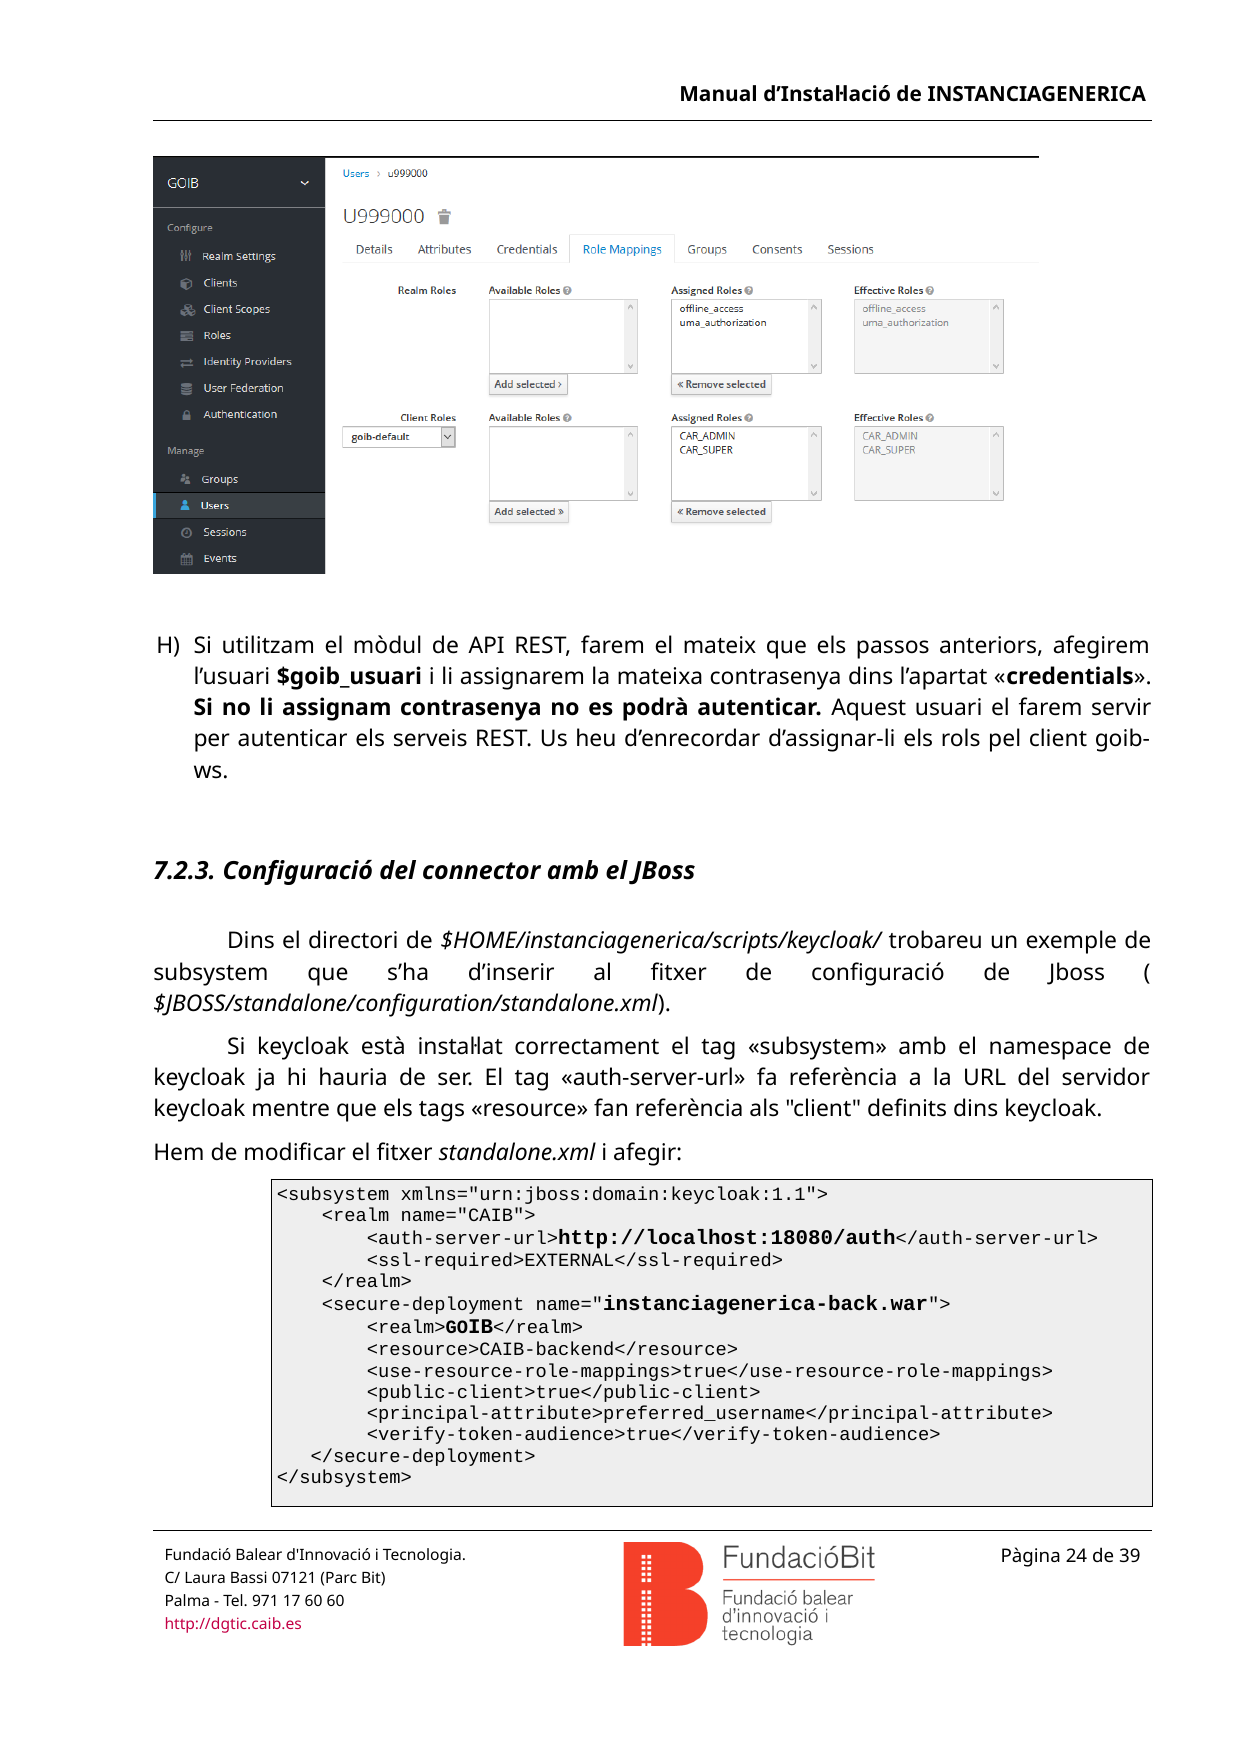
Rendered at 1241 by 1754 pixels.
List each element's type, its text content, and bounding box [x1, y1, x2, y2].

text Dins el directori de $HOME/instanciagenerica/scripts/keycloak/ trobareu un exemple de subsystem que s’ha d’inserir al fitxer de configuració de Jboss ( $JBOSS/standalone/configuration/standalone.xml). [153, 893, 1152, 1018]
list Si utilitzam el mòdul de API REST, farem el mateix que els passos anteriors, afegirem l’usuari $goib_usuari i li assignarem la mateixa contrasenya dins l’apartat «credentials». Si no li assignam contrasenya no es podrà autenticar. Aquest usuari el farem servir per autenticar els serveis REST. Us heu d’enrecordar d’assignar-li els rols pel client goib-ws. [156, 628, 1152, 785]
table_header <subsystem xmlns="urn:jboss:domain:keycloak:1.1"> <realm name="CAIB"> <auth-server-url>http://localhost:18080/auth</auth-server-url> <ssl-required>EXTERNAL</ssl-required> </realm> <secure-deployment name="instanciagenerica-back.war"> <realm>GOIB</realm> <resource>CAIB-backend</resource> <use-resource-role-mappings>true</use-resource-role-mappings> <public-client>true</public-client> <principal-attribute>preferred_username</principal-attribute> <verify-token-audience>true</verify-token-audience> </secure-deployment> </subsystem> [272, 1180, 1152, 1506]
subtitle Configuració del connector amb el JBoss [153, 853, 1152, 887]
text Si keycloak està instal·lat correctament el tag «subsystem» amb el namespace de keycloak ja hi hauria de ser. El tag «auth-server-url» fa referència a la URL del servidor keycloak mentre que els tags «resource» fan referència als "client" definits dins keycloak. [153, 1030, 1152, 1124]
picture [623, 1542, 875, 1646]
text Hem de modificar el fitxer standalone.xml i afegir: [153, 1135, 1152, 1167]
picture [153, 156, 1039, 574]
